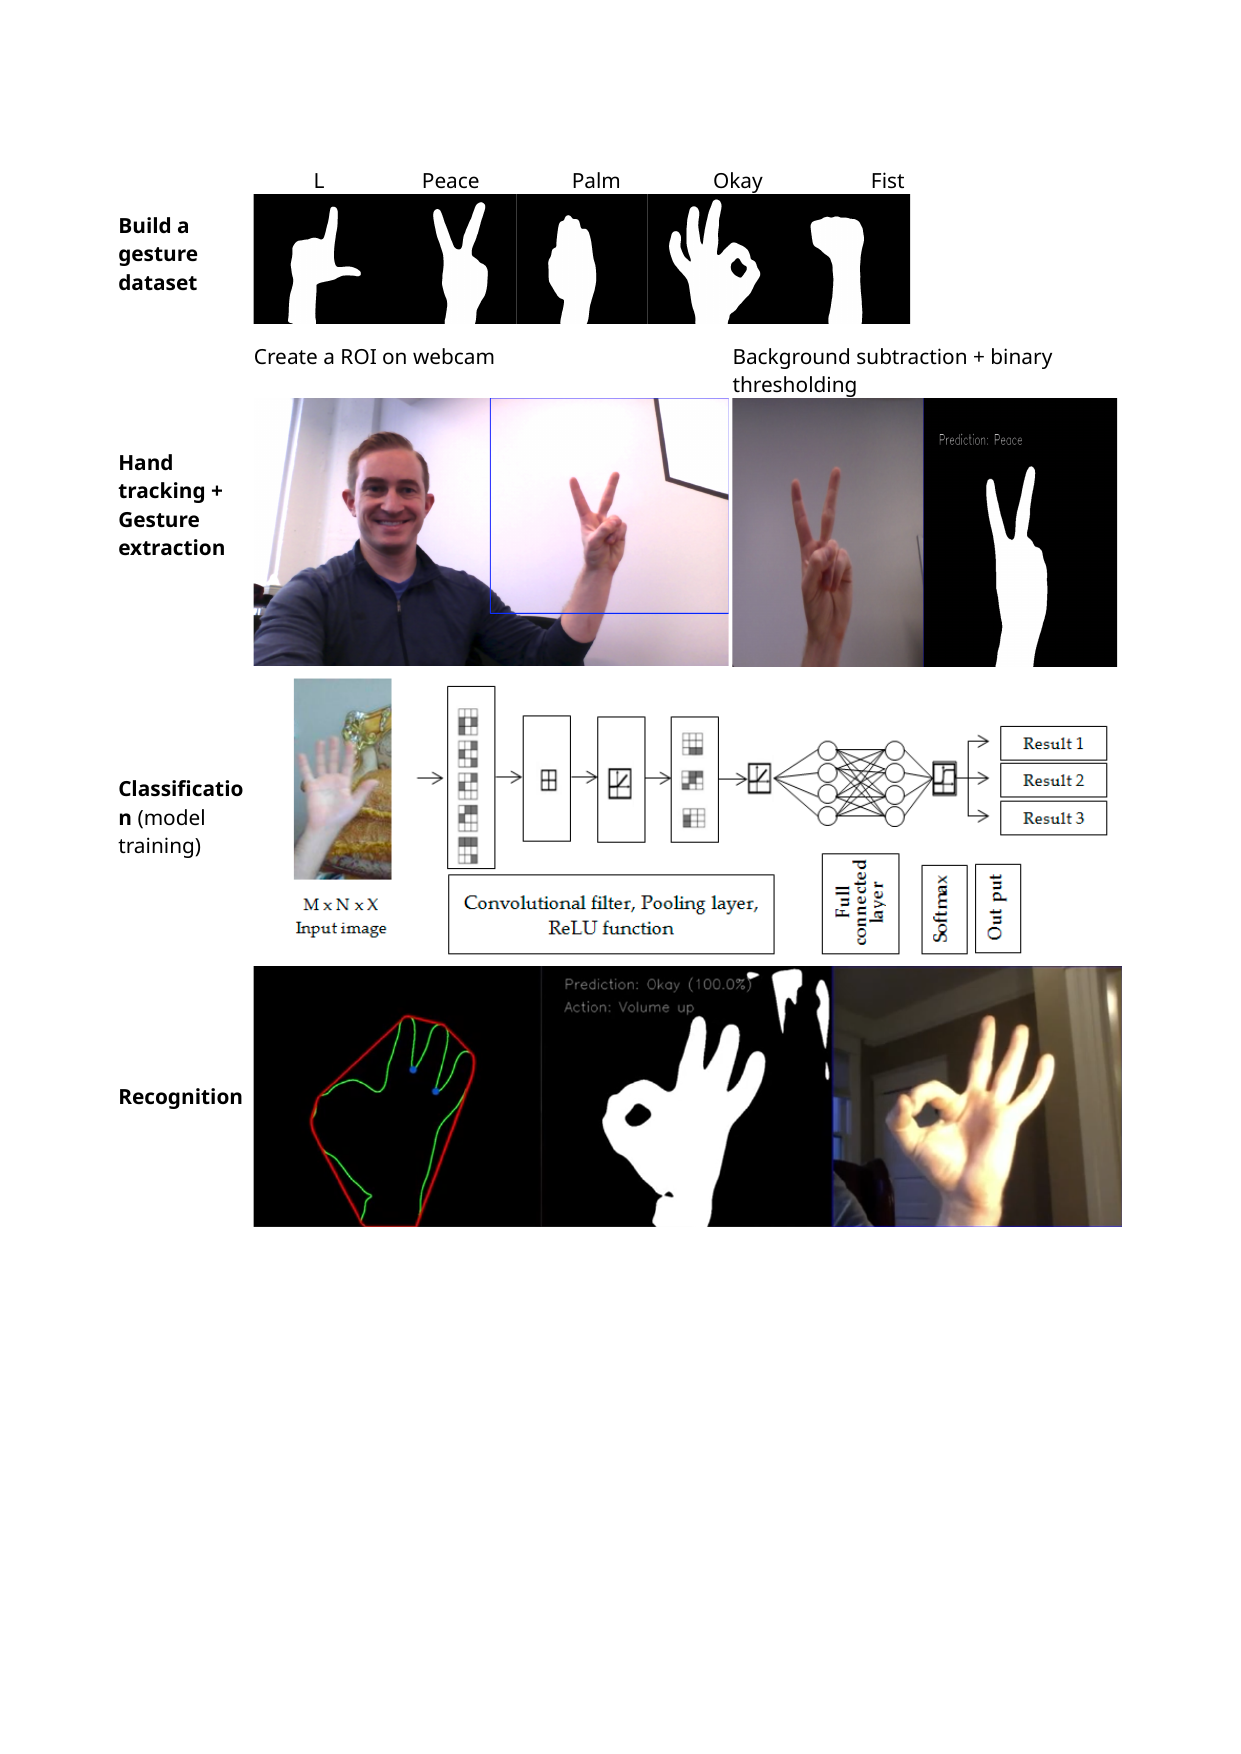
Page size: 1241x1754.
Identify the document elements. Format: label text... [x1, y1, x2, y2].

table_cell Recognition [118, 967, 253, 1227]
table_cell Create a ROI on webcam [254, 342, 732, 399]
table_header Build a gesture dataset [118, 166, 254, 342]
table_cell Background subtraction + binary thresholding [732, 342, 1122, 399]
picture [253, 398, 1122, 1227]
picture [253, 194, 911, 324]
table_cell [254, 194, 1122, 342]
table_header L Peace Palm Okay Fist [254, 166, 1122, 194]
table_cell Hand tracking + Gesture extraction [118, 342, 254, 668]
table_cell [254, 399, 732, 667]
table_cell [1118, 399, 1122, 667]
picture [253, 398, 729, 666]
table_cell Classification (model training) [118, 668, 253, 967]
